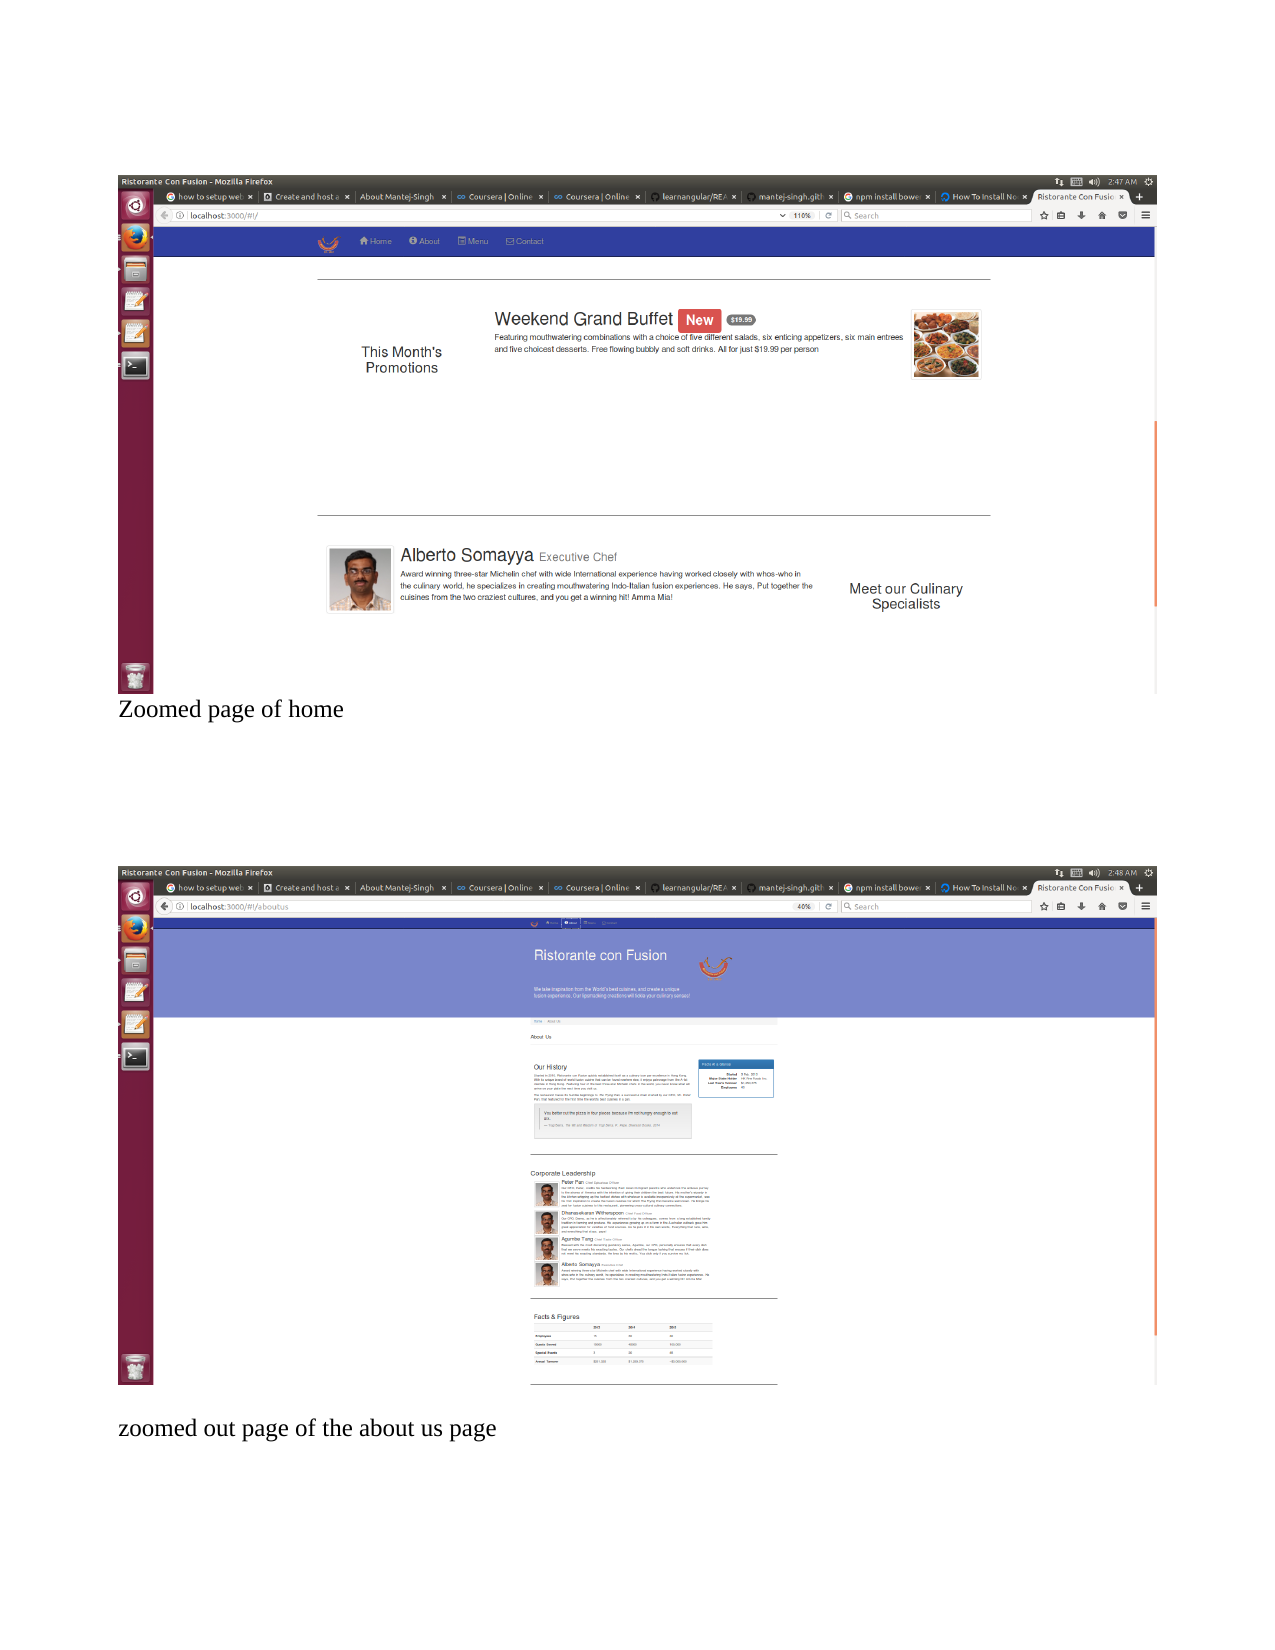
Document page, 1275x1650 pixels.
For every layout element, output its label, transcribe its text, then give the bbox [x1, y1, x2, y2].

text Zoomed page of home [118, 694, 1157, 723]
picture [118, 866, 1157, 1385]
picture [118, 175, 1157, 694]
text zoomed out page of the about us page [118, 1413, 1157, 1442]
